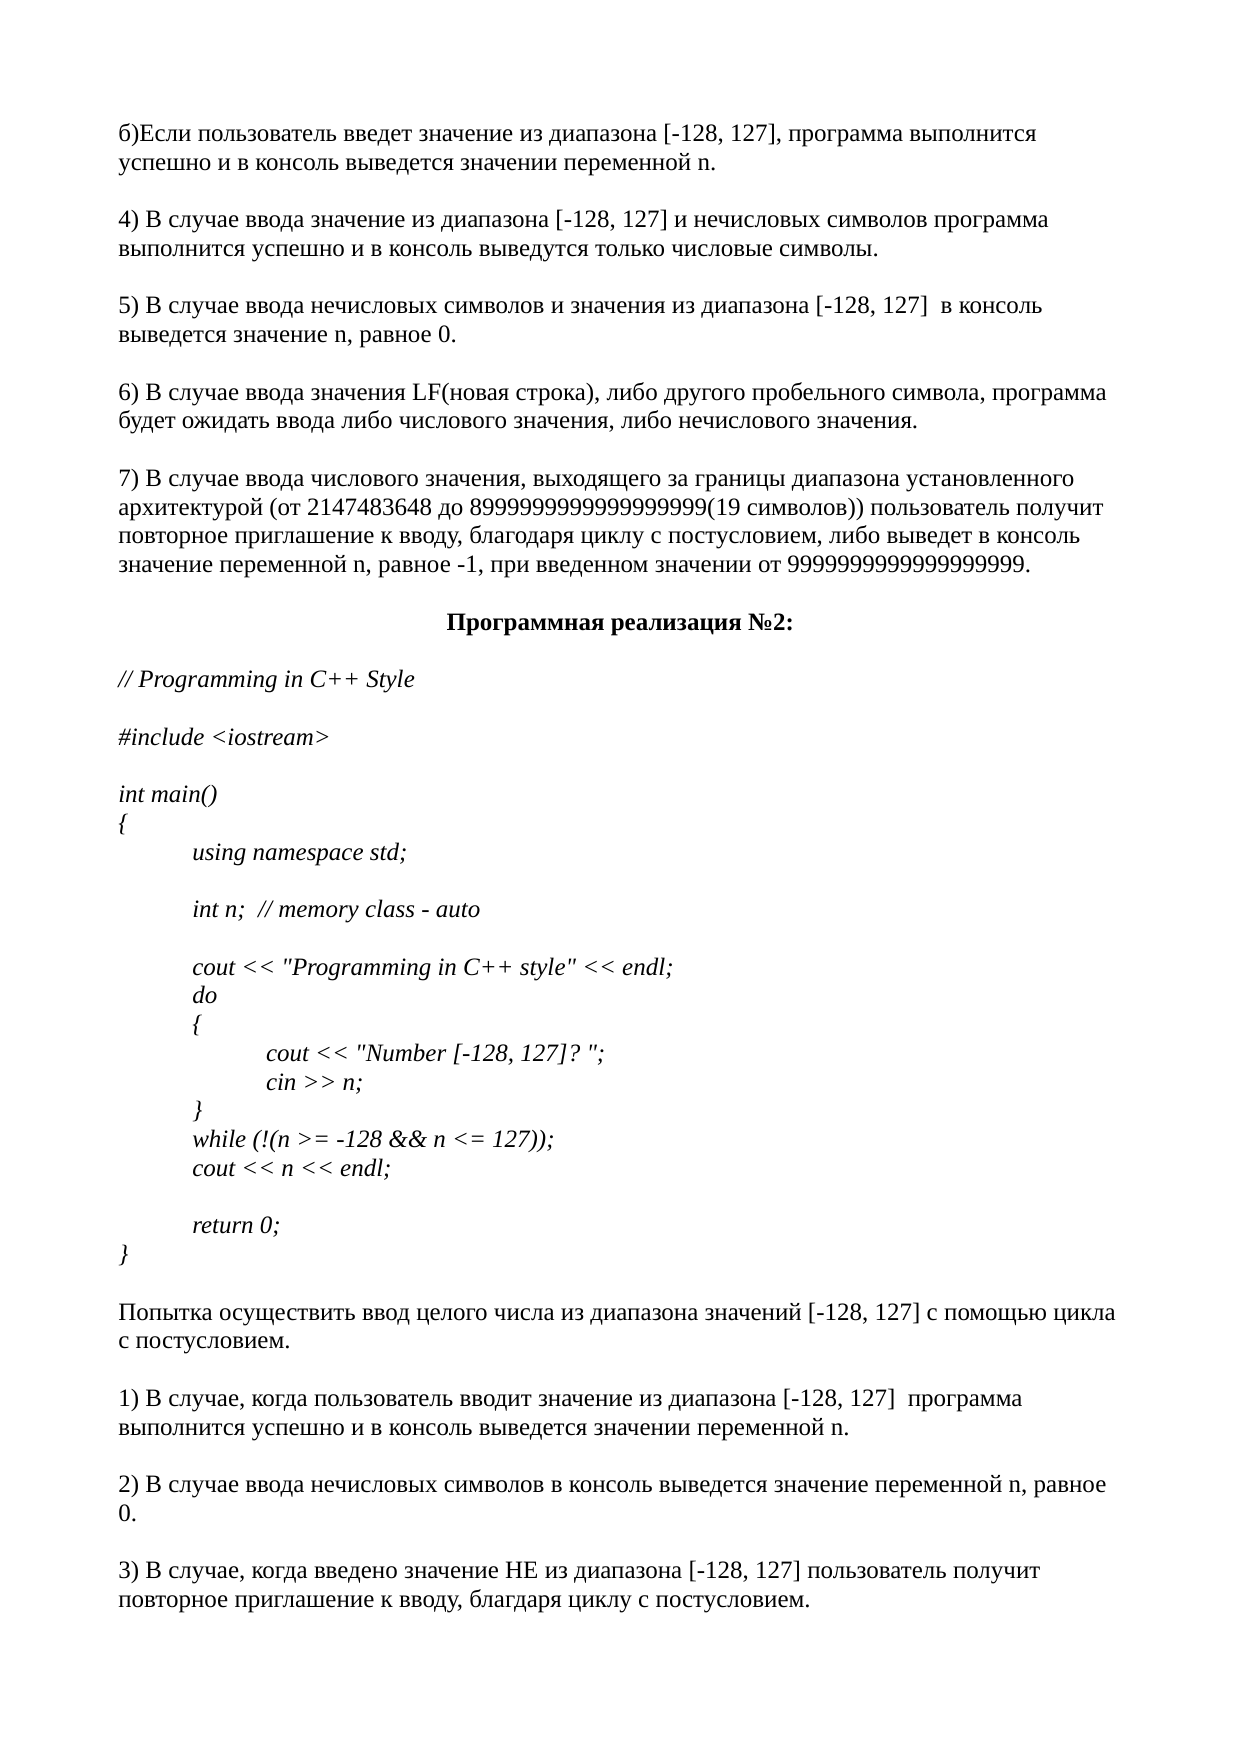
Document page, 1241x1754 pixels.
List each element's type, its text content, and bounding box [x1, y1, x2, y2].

text using namespace std; [118, 837, 1122, 866]
text cout << "Number [-128, 127]? "; [118, 1038, 1122, 1067]
text int n; // memory class - auto [118, 894, 1122, 923]
text 2) В случае ввода нечисловых символов в консоль выведется значение переменной n, равное 0. [118, 1469, 1122, 1527]
text } [118, 1096, 1122, 1124]
text Попытка осуществить ввод целого числа из диапазона значений [-128, 127] с помощью цикла с постусловием. [118, 1297, 1122, 1354]
text cout << "Programming in C++ style" << endl; [118, 952, 1122, 981]
text { [118, 1009, 1122, 1038]
text { [118, 808, 1122, 837]
text 1) В случае, когда пользователь вводит значение из диапазона [-128, 127] программа выполнится успешно и в консоль выведется значении переменной n. [118, 1383, 1122, 1441]
text cout << n << endl; [118, 1153, 1122, 1182]
text // Programming in C++ Style [118, 664, 1122, 693]
text } [118, 1239, 1122, 1268]
text int main() [118, 779, 1122, 808]
text do [118, 981, 1122, 1009]
text 4) В случае ввода значение из диапазона [-128, 127] и нечисловых символов программа выполнится успешно и в консоль выведутся только числовые символы. [118, 204, 1122, 262]
text 6) В случае ввода значения LF(новая строка), либо другого пробельного символа, программа будет ожидать ввода либо числового значения, либо нечислового значения. [118, 377, 1122, 434]
text return 0; [118, 1211, 1122, 1239]
text #include <iostream> [118, 722, 1122, 751]
text cin >> n; [118, 1067, 1122, 1096]
text while (!(n >= -128 && n <= 127)); [118, 1124, 1122, 1153]
text 7) В случае ввода числового значения, выходящего за границы диапазона установленного архитектурой (от 2147483648 до 8999999999999999999(19 символов)) пользователь получит повторное приглашение к вводу, благодаря циклу с постусловием, либо выведет в консоль значение переменной n, равное -1, при введенном значении от 9999999999999999999. [118, 463, 1122, 578]
text 3) В случае, когда введено значение НЕ из диапазона [-128, 127] пользователь получит повторное приглашение к вводу, благдаря циклу с постусловием. [118, 1556, 1122, 1613]
text Программная реализация №2: [118, 607, 1122, 636]
text б)Если пользователь введет значение из диапазона [-128, 127], программа выполнится успешно и в консоль выведется значении переменной n. [118, 118, 1122, 176]
text 5) В случае ввода нечисловых символов и значения из диапазона [-128, 127] в консоль выведется значение n, равное 0. [118, 291, 1122, 348]
